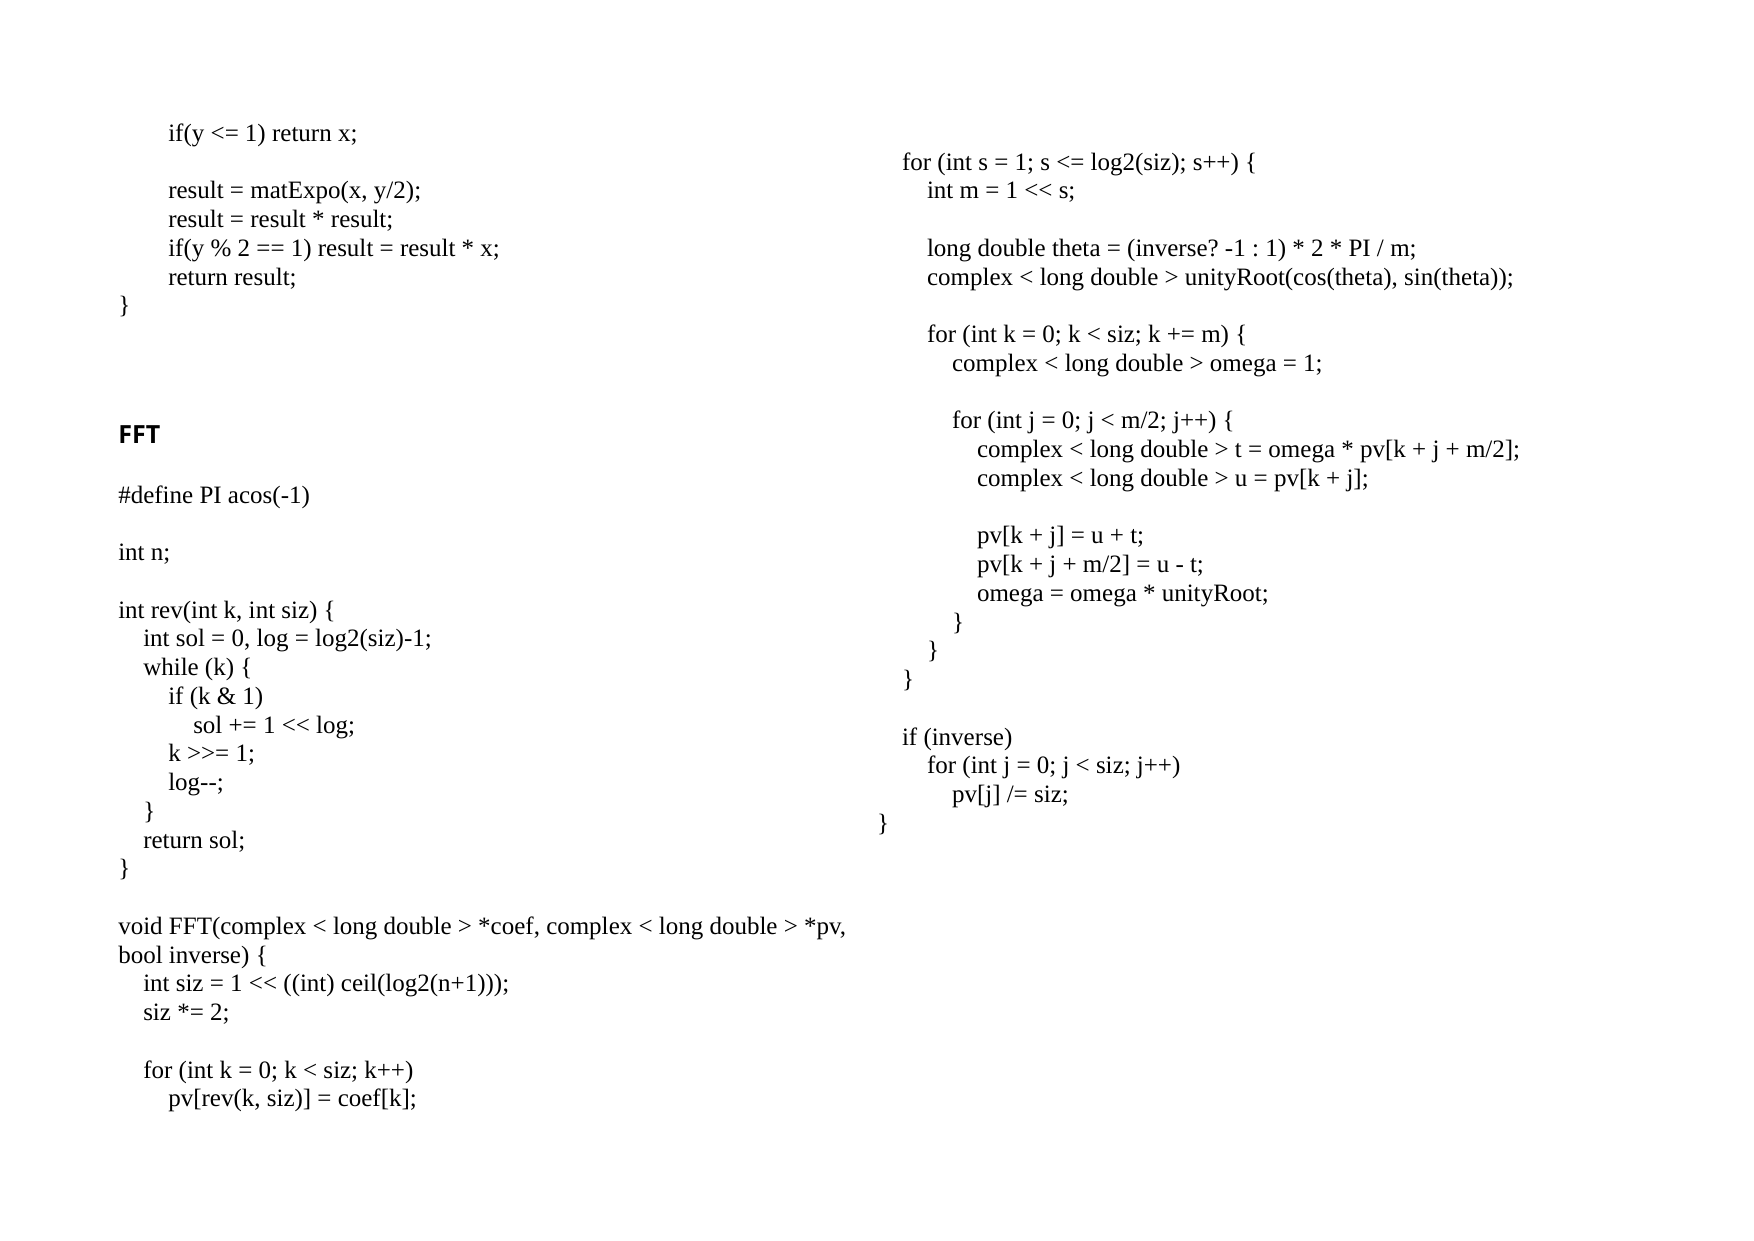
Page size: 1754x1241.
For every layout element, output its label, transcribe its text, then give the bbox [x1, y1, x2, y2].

text void FFT(complex < long double > *coef, complex < long double > *pv, bool inverse) { [118, 911, 877, 968]
text if (k & 1) [118, 681, 877, 710]
text log--; [118, 767, 877, 796]
text } [118, 796, 877, 825]
text } [118, 291, 877, 319]
text pv[k + j] = u + t; [877, 521, 1635, 549]
text FFT [118, 417, 877, 451]
text complex < long double > omega = 1; [877, 348, 1635, 377]
text int rev(int k, int siz) { [118, 595, 877, 623]
text if (inverse) [877, 722, 1635, 751]
text for (int k = 0; k < siz; k += m) { [877, 319, 1635, 348]
text complex < long double > t = omega * pv[k + j + m/2]; [877, 434, 1635, 463]
text } [877, 664, 1635, 693]
text pv[j] /= siz; [877, 779, 1635, 808]
text } [877, 808, 1635, 837]
text } [877, 607, 1635, 636]
text int m = 1 << s; [877, 176, 1635, 204]
text return result; [118, 262, 877, 291]
text sol += 1 << log; [118, 710, 877, 738]
text int siz = 1 << ((int) ceil(log2(n+1))); [118, 968, 877, 997]
text omega = omega * unityRoot; [877, 578, 1635, 607]
text for (int s = 1; s <= log2(siz); s++) { [877, 147, 1635, 176]
text return sol; [118, 825, 877, 853]
text result = matExpo(x, y/2); [118, 176, 877, 204]
text for (int j = 0; j < siz; j++) [877, 751, 1635, 779]
text complex < long double > unityRoot(cos(theta), sin(theta)); [877, 262, 1635, 291]
text pv[k + j + m/2] = u - t; [877, 549, 1635, 578]
text for (int j = 0; j < m/2; j++) { [877, 406, 1635, 434]
text result = result * result; [118, 204, 877, 233]
text siz *= 2; [118, 997, 877, 1026]
text #define PI acos(-1) [118, 480, 877, 508]
text while (k) { [118, 652, 877, 681]
text } [877, 636, 1635, 664]
text long double theta = (inverse? -1 : 1) * 2 * PI / m; [877, 233, 1635, 262]
text if(y % 2 == 1) result = result * x; [118, 233, 877, 262]
text int n; [118, 537, 877, 566]
text } [118, 853, 877, 882]
text int sol = 0, log = log2(siz)-1; [118, 623, 877, 652]
text if(y <= 1) return x; [118, 118, 877, 147]
text for (int k = 0; k < siz; k++) [118, 1055, 877, 1083]
text complex < long double > u = pv[k + j]; [877, 463, 1635, 492]
text pv[rev(k, siz)] = coef[k]; [118, 1083, 877, 1112]
text k >>= 1; [118, 738, 877, 767]
